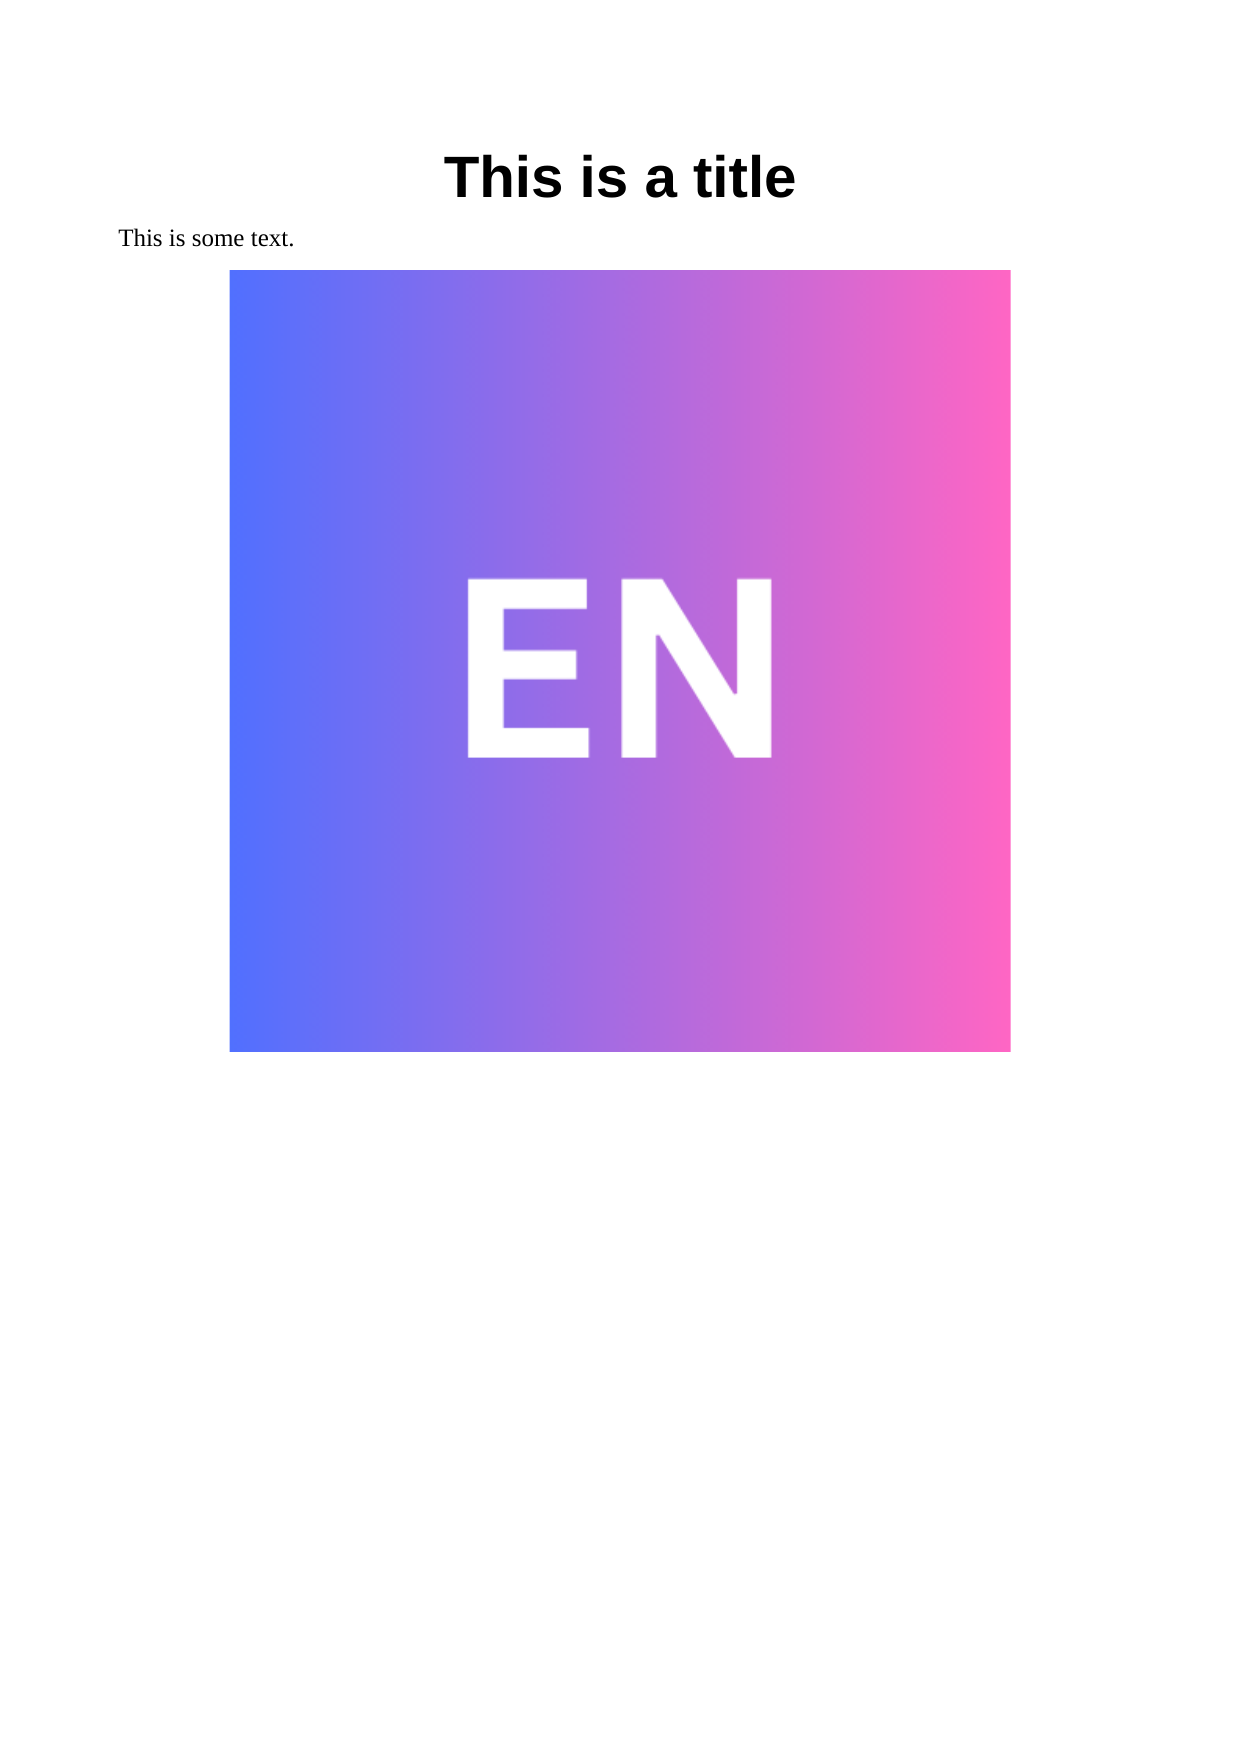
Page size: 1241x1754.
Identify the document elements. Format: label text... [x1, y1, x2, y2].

text This is some text. [118, 223, 1122, 251]
picture [229, 270, 1011, 1052]
title This is a title [118, 143, 1122, 210]
